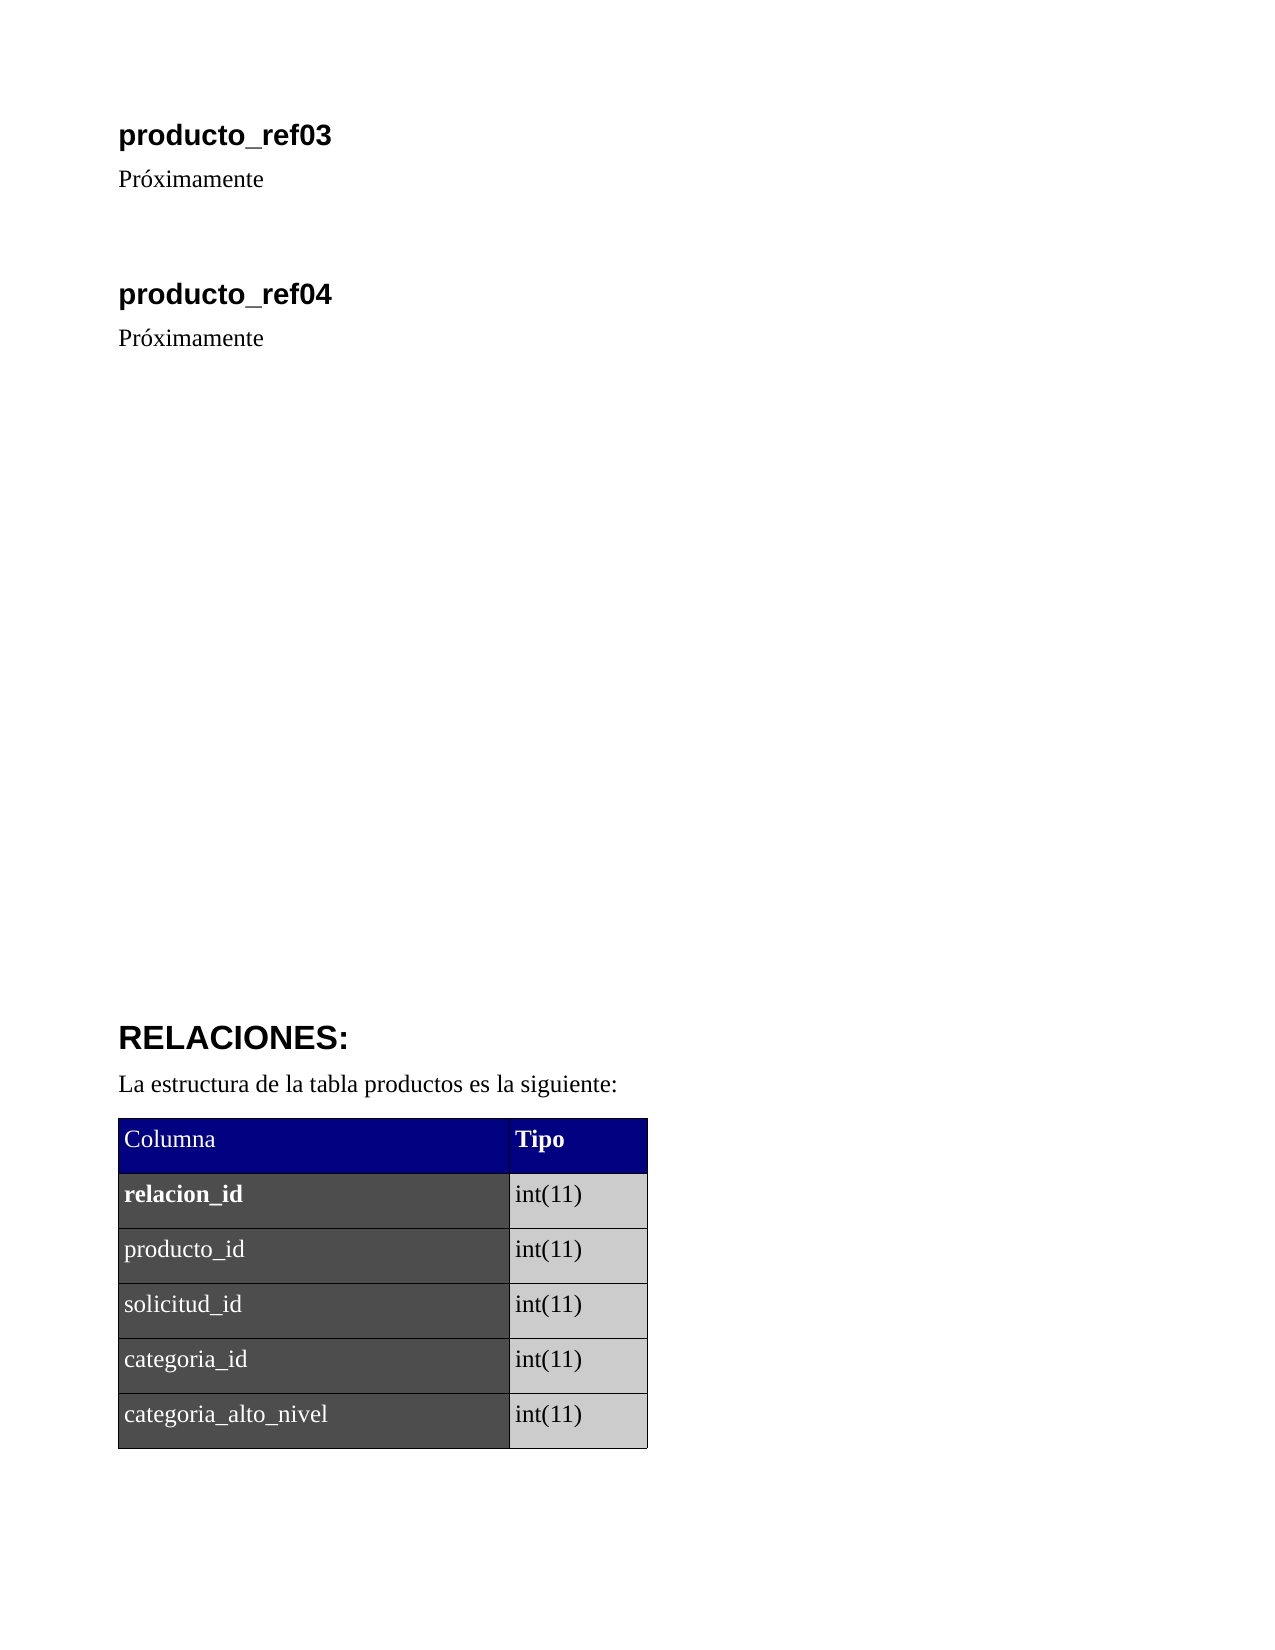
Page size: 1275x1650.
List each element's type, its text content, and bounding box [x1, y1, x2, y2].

table_cell int(11) [510, 1284, 647, 1338]
table_header Tipo [510, 1119, 647, 1173]
table_cell categoria_alto_nivel [119, 1394, 509, 1448]
table_cell relacion_id [119, 1174, 509, 1228]
table_cell int(11) [510, 1394, 647, 1448]
table_cell int(11) [510, 1339, 647, 1393]
subtitle RELACIONES: [118, 1018, 1157, 1057]
text La estructura de la tabla productos es la siguiente: [118, 1069, 1157, 1098]
table_cell int(11) [510, 1229, 647, 1283]
table_header Columna [119, 1119, 509, 1173]
subtitle producto_ref04 [118, 277, 1157, 311]
subtitle producto_ref03 [118, 118, 1157, 152]
table_cell categoria_id [119, 1339, 509, 1393]
table_cell solicitud_id [119, 1284, 509, 1338]
table_cell producto_id [119, 1229, 509, 1283]
text Próximamente [118, 164, 1157, 193]
text Próximamente [118, 323, 1157, 352]
table_cell int(11) [510, 1174, 647, 1228]
